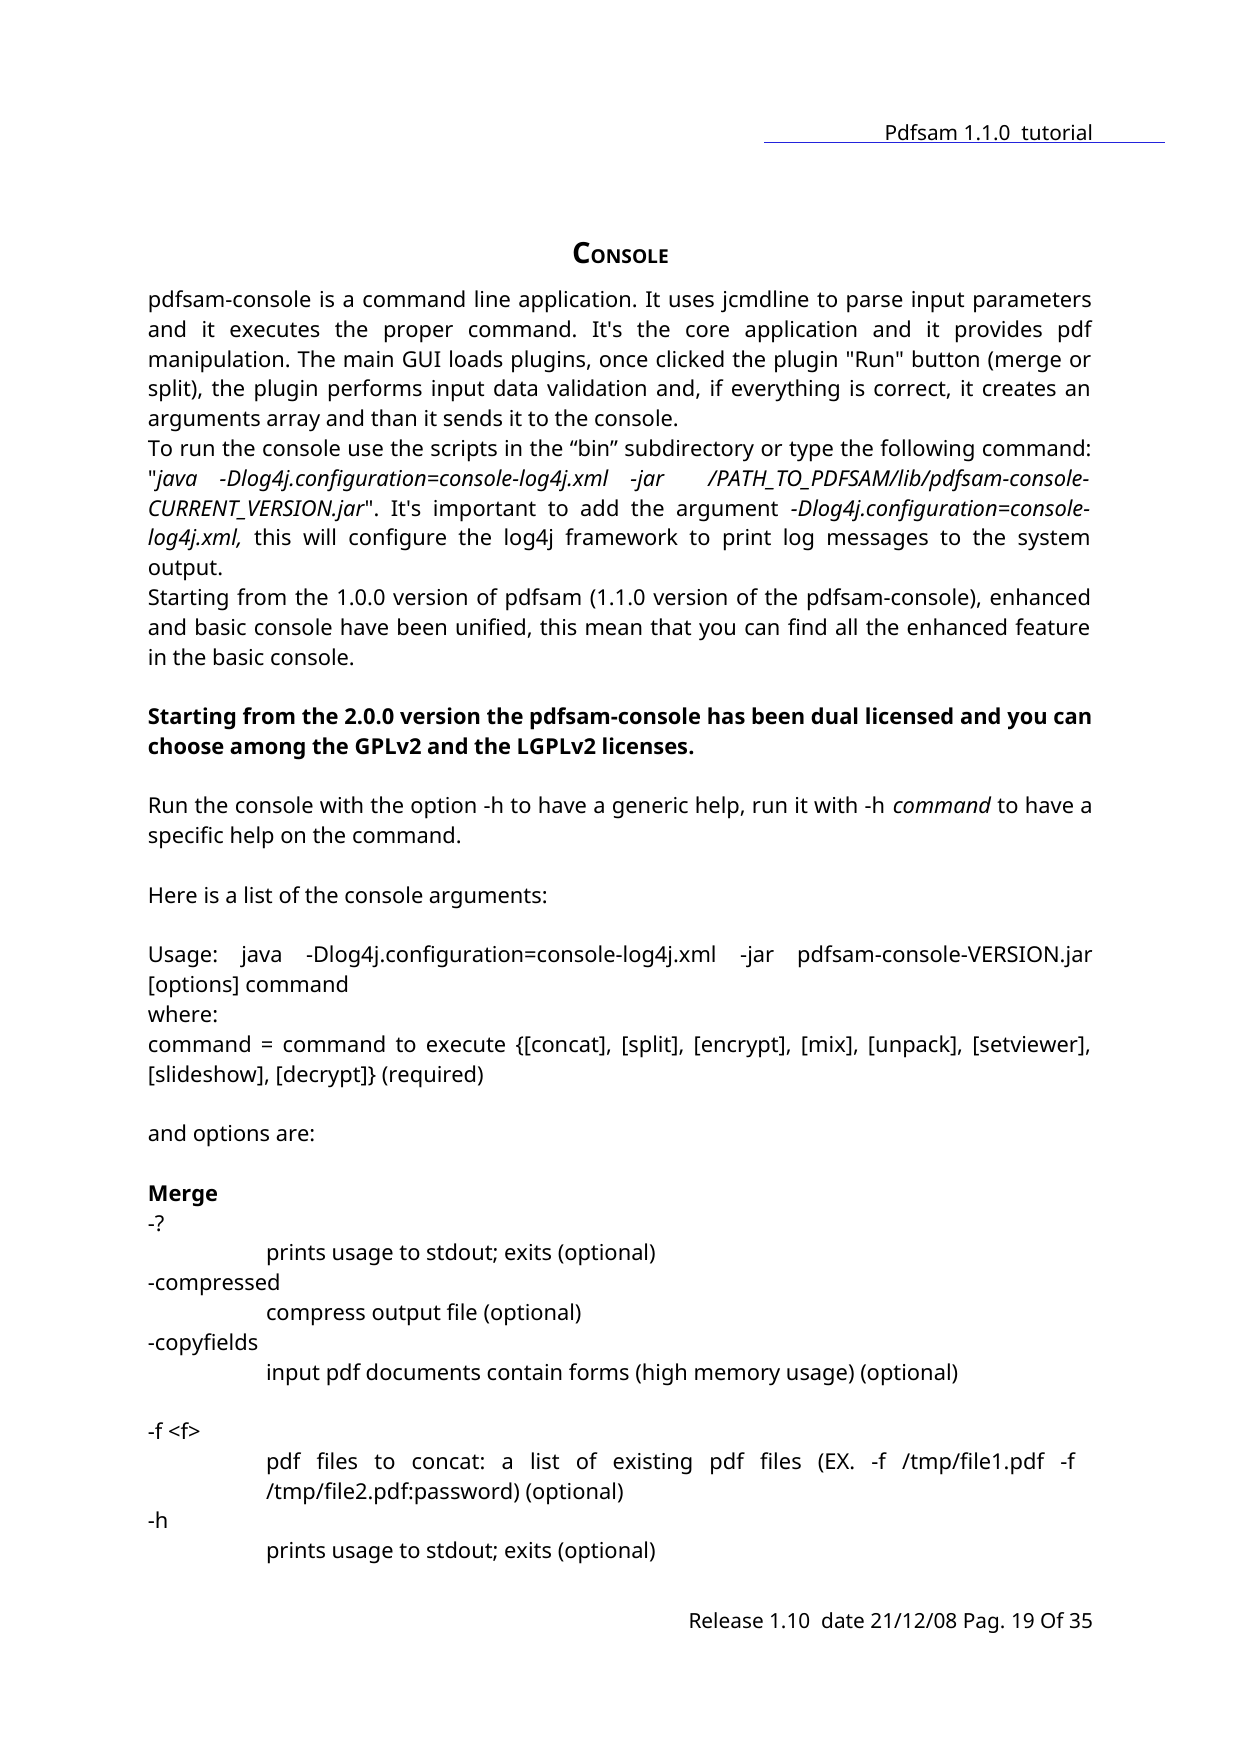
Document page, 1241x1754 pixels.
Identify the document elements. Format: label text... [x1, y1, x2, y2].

text -f <f> [148, 1416, 1093, 1446]
text -copyfields [148, 1327, 1093, 1357]
text command = command to execute {[concat], [split], [encrypt], [mix], [unpack], [setviewer], [slideshow], [decrypt]} (required) [148, 1029, 1093, 1088]
text -? [148, 1208, 1093, 1237]
text -h [148, 1506, 1093, 1535]
text where: [148, 999, 1093, 1029]
text compress output file (optional) [148, 1297, 1093, 1327]
text Starting from the 2.0.0 version the pdfsam-console has been dual licensed and you can choose among the GPLv2 and the LGPLv2 licenses. [148, 701, 1093, 761]
text Merge [148, 1178, 1093, 1208]
text pdfsam-console is a command line application. It uses jcmdline to parse input parameters and it executes the proper command. It's the core application and it provides pdf manipulation. The main GUI loads plugins, once clicked the plugin "Run" button (merge or split), the plugin performs input data validation and, if everything is correct, it creates an arguments array and than it sends it to the console. [148, 284, 1093, 433]
text To run the console use the scripts in the “bin” subdirectory or type the following command: "java -Dlog4j.configuration=console-log4j.xml -jar /PATH_TO_PDFSAM/lib/pdfsam-console-CURRENT_VERSION.jar". It's important to add the argument -Dlog4j.configuration=console-log4j.xml, this will configure the log4j framework to print log messages to the system output. [148, 433, 1093, 582]
text and options are: [148, 1118, 1093, 1148]
text input pdf documents contain forms (high memory usage) (optional) [148, 1357, 1093, 1386]
text -compressed [148, 1267, 1093, 1297]
text Usage: java -Dlog4j.configuration=console-log4j.xml -jar pdfsam-console-VERSION.jar [options] command [148, 939, 1093, 999]
text prints usage to stdout; exits (optional) [148, 1535, 1093, 1565]
text Run the console with the option -h to have a generic help, run it with -h command to have a specific help on the command. [148, 791, 1093, 850]
text Starting from the 1.0.0 version of pdfsam (1.1.0 version of the pdfsam-console), enhanced and basic console have been unified, this mean that you can find all the enhanced feature in the basic console. [148, 582, 1093, 671]
text Console [148, 232, 1093, 272]
text pdf files to concat: a list of existing pdf files (EX. -f /tmp/file1.pdf -f /tmp/file2.pdf:password) (optional) [148, 1446, 1093, 1506]
text Here is a list of the console arguments: [148, 880, 1093, 910]
text prints usage to stdout; exits (optional) [148, 1237, 1093, 1267]
